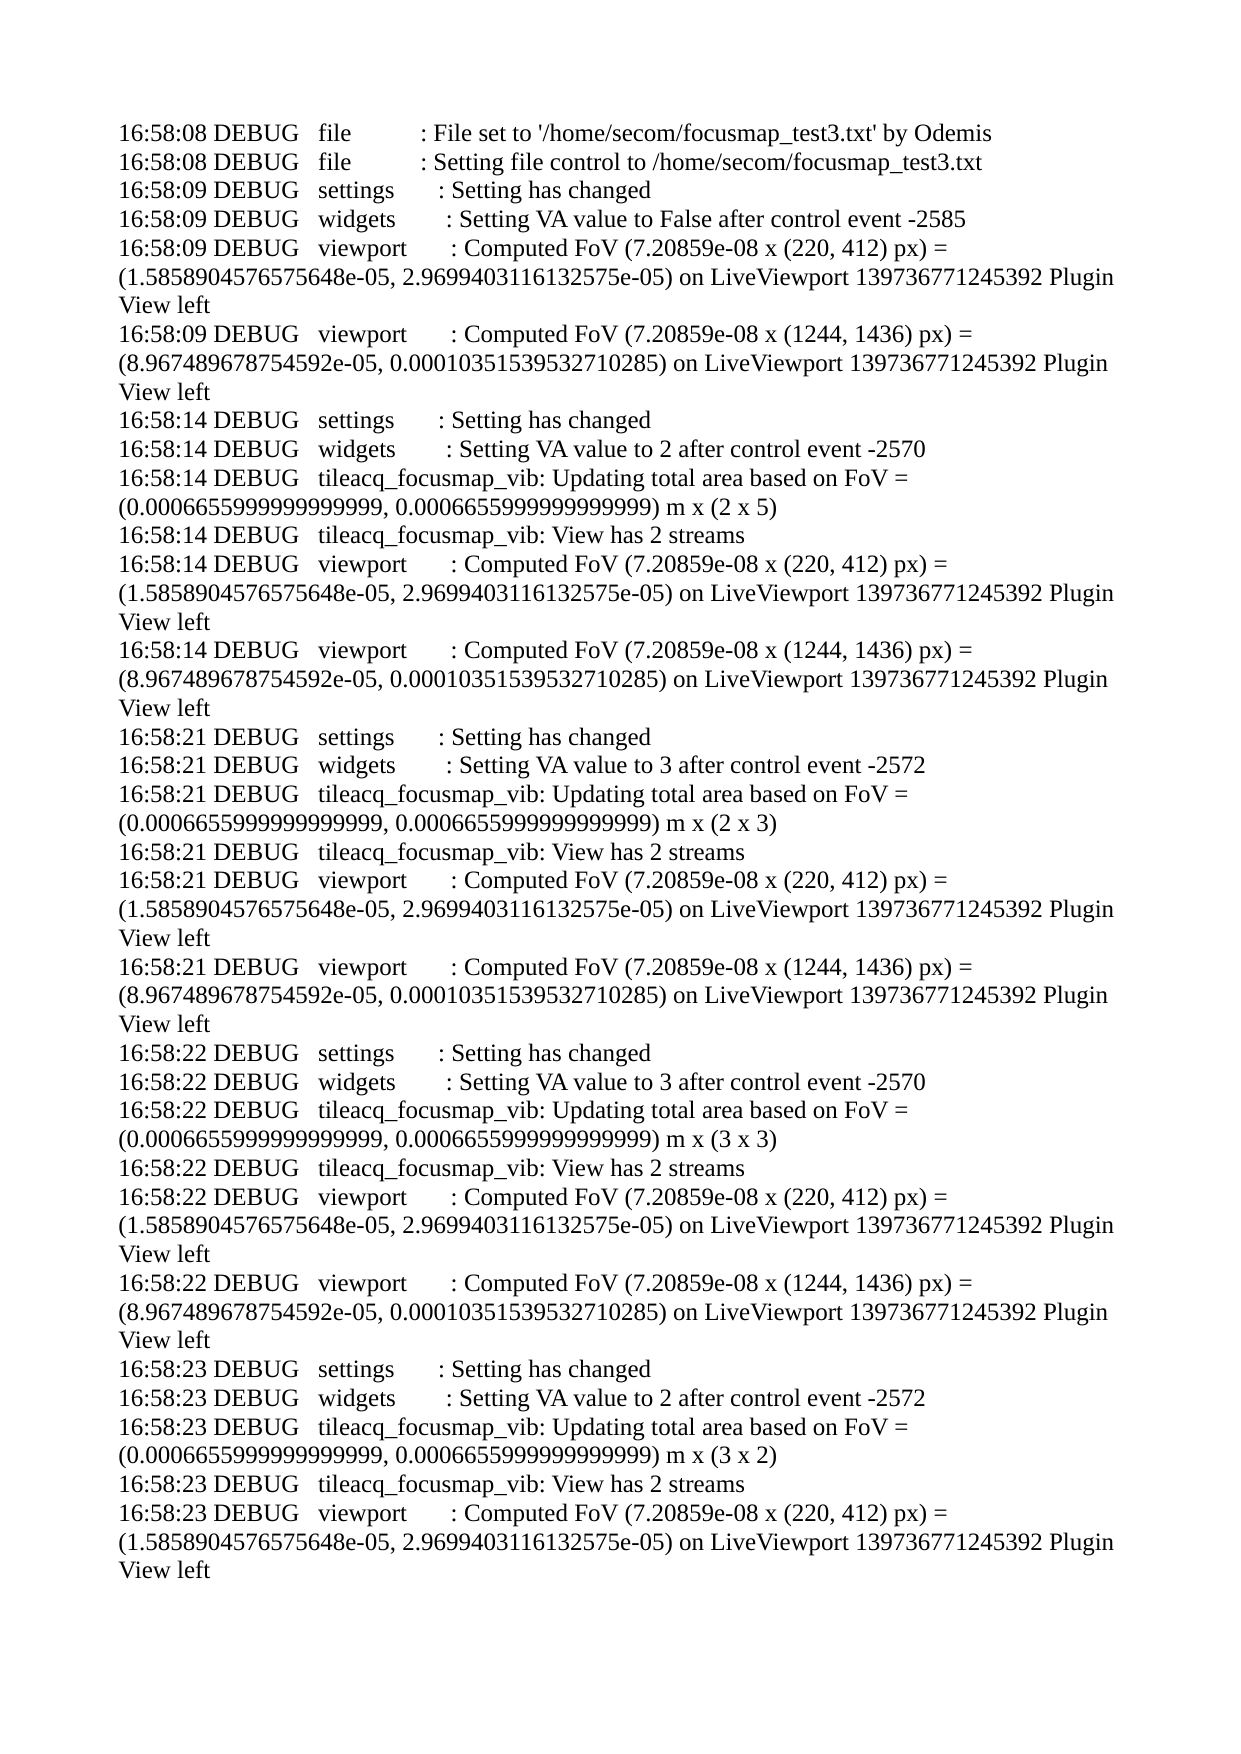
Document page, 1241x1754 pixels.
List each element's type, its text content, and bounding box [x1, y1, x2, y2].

text 16:58:22 DEBUG widgets : Setting VA value to 3 after control event -2570 [118, 1067, 1122, 1096]
text 16:58:14 DEBUG tileacq_focusmap_vib: Updating total area based on FoV = (0.0006655999999999999, 0.0006655999999999999) m x (2 x 5) [118, 463, 1122, 521]
text 16:58:22 DEBUG tileacq_focusmap_vib: View has 2 streams [118, 1153, 1122, 1182]
text 16:58:14 DEBUG settings : Setting has changed [118, 406, 1122, 434]
text 16:58:08 DEBUG file : Setting file control to /home/secom/focusmap_test3.txt [118, 147, 1122, 176]
text 16:58:22 DEBUG tileacq_focusmap_vib: Updating total area based on FoV = (0.0006655999999999999, 0.0006655999999999999) m x (3 x 3) [118, 1096, 1122, 1153]
text 16:58:21 DEBUG settings : Setting has changed [118, 722, 1122, 751]
text 16:58:21 DEBUG viewport : Computed FoV (7.20859e-08 x (1244, 1436) px) = (8.967489678754592e-05, 0.00010351539532710285) on LiveViewport 139736771245392 Plugin View left [118, 952, 1122, 1038]
text 16:58:09 DEBUG widgets : Setting VA value to False after control event -2585 [118, 204, 1122, 233]
text 16:58:21 DEBUG tileacq_focusmap_vib: Updating total area based on FoV = (0.0006655999999999999, 0.0006655999999999999) m x (2 x 3) [118, 779, 1122, 837]
text 16:58:09 DEBUG viewport : Computed FoV (7.20859e-08 x (220, 412) px) = (1.5858904576575648e-05, 2.9699403116132575e-05) on LiveViewport 139736771245392 Plugin View left [118, 233, 1122, 319]
text 16:58:22 DEBUG viewport : Computed FoV (7.20859e-08 x (220, 412) px) = (1.5858904576575648e-05, 2.9699403116132575e-05) on LiveViewport 139736771245392 Plugin View left [118, 1182, 1122, 1268]
text 16:58:22 DEBUG viewport : Computed FoV (7.20859e-08 x (1244, 1436) px) = (8.967489678754592e-05, 0.00010351539532710285) on LiveViewport 139736771245392 Plugin View left [118, 1268, 1122, 1354]
text 16:58:21 DEBUG viewport : Computed FoV (7.20859e-08 x (220, 412) px) = (1.5858904576575648e-05, 2.9699403116132575e-05) on LiveViewport 139736771245392 Plugin View left [118, 866, 1122, 952]
text 16:58:08 DEBUG file : File set to '/home/secom/focusmap_test3.txt' by Odemis [118, 118, 1122, 147]
text 16:58:21 DEBUG widgets : Setting VA value to 3 after control event -2572 [118, 751, 1122, 779]
text 16:58:23 DEBUG tileacq_focusmap_vib: View has 2 streams [118, 1469, 1122, 1498]
text 16:58:09 DEBUG settings : Setting has changed [118, 176, 1122, 204]
text 16:58:23 DEBUG settings : Setting has changed [118, 1354, 1122, 1383]
text 16:58:09 DEBUG viewport : Computed FoV (7.20859e-08 x (1244, 1436) px) = (8.967489678754592e-05, 0.00010351539532710285) on LiveViewport 139736771245392 Plugin View left [118, 319, 1122, 406]
text 16:58:21 DEBUG tileacq_focusmap_vib: View has 2 streams [118, 837, 1122, 866]
text 16:58:22 DEBUG settings : Setting has changed [118, 1038, 1122, 1067]
text 16:58:14 DEBUG widgets : Setting VA value to 2 after control event -2570 [118, 434, 1122, 463]
text 16:58:23 DEBUG tileacq_focusmap_vib: Updating total area based on FoV = (0.0006655999999999999, 0.0006655999999999999) m x (3 x 2) [118, 1412, 1122, 1469]
text 16:58:23 DEBUG viewport : Computed FoV (7.20859e-08 x (220, 412) px) = (1.5858904576575648e-05, 2.9699403116132575e-05) on LiveViewport 139736771245392 Plugin View left [118, 1498, 1122, 1584]
text 16:58:14 DEBUG viewport : Computed FoV (7.20859e-08 x (1244, 1436) px) = (8.967489678754592e-05, 0.00010351539532710285) on LiveViewport 139736771245392 Plugin View left [118, 636, 1122, 722]
text 16:58:14 DEBUG tileacq_focusmap_vib: View has 2 streams [118, 521, 1122, 549]
text 16:58:14 DEBUG viewport : Computed FoV (7.20859e-08 x (220, 412) px) = (1.5858904576575648e-05, 2.9699403116132575e-05) on LiveViewport 139736771245392 Plugin View left [118, 549, 1122, 636]
text 16:58:23 DEBUG widgets : Setting VA value to 2 after control event -2572 [118, 1383, 1122, 1412]
